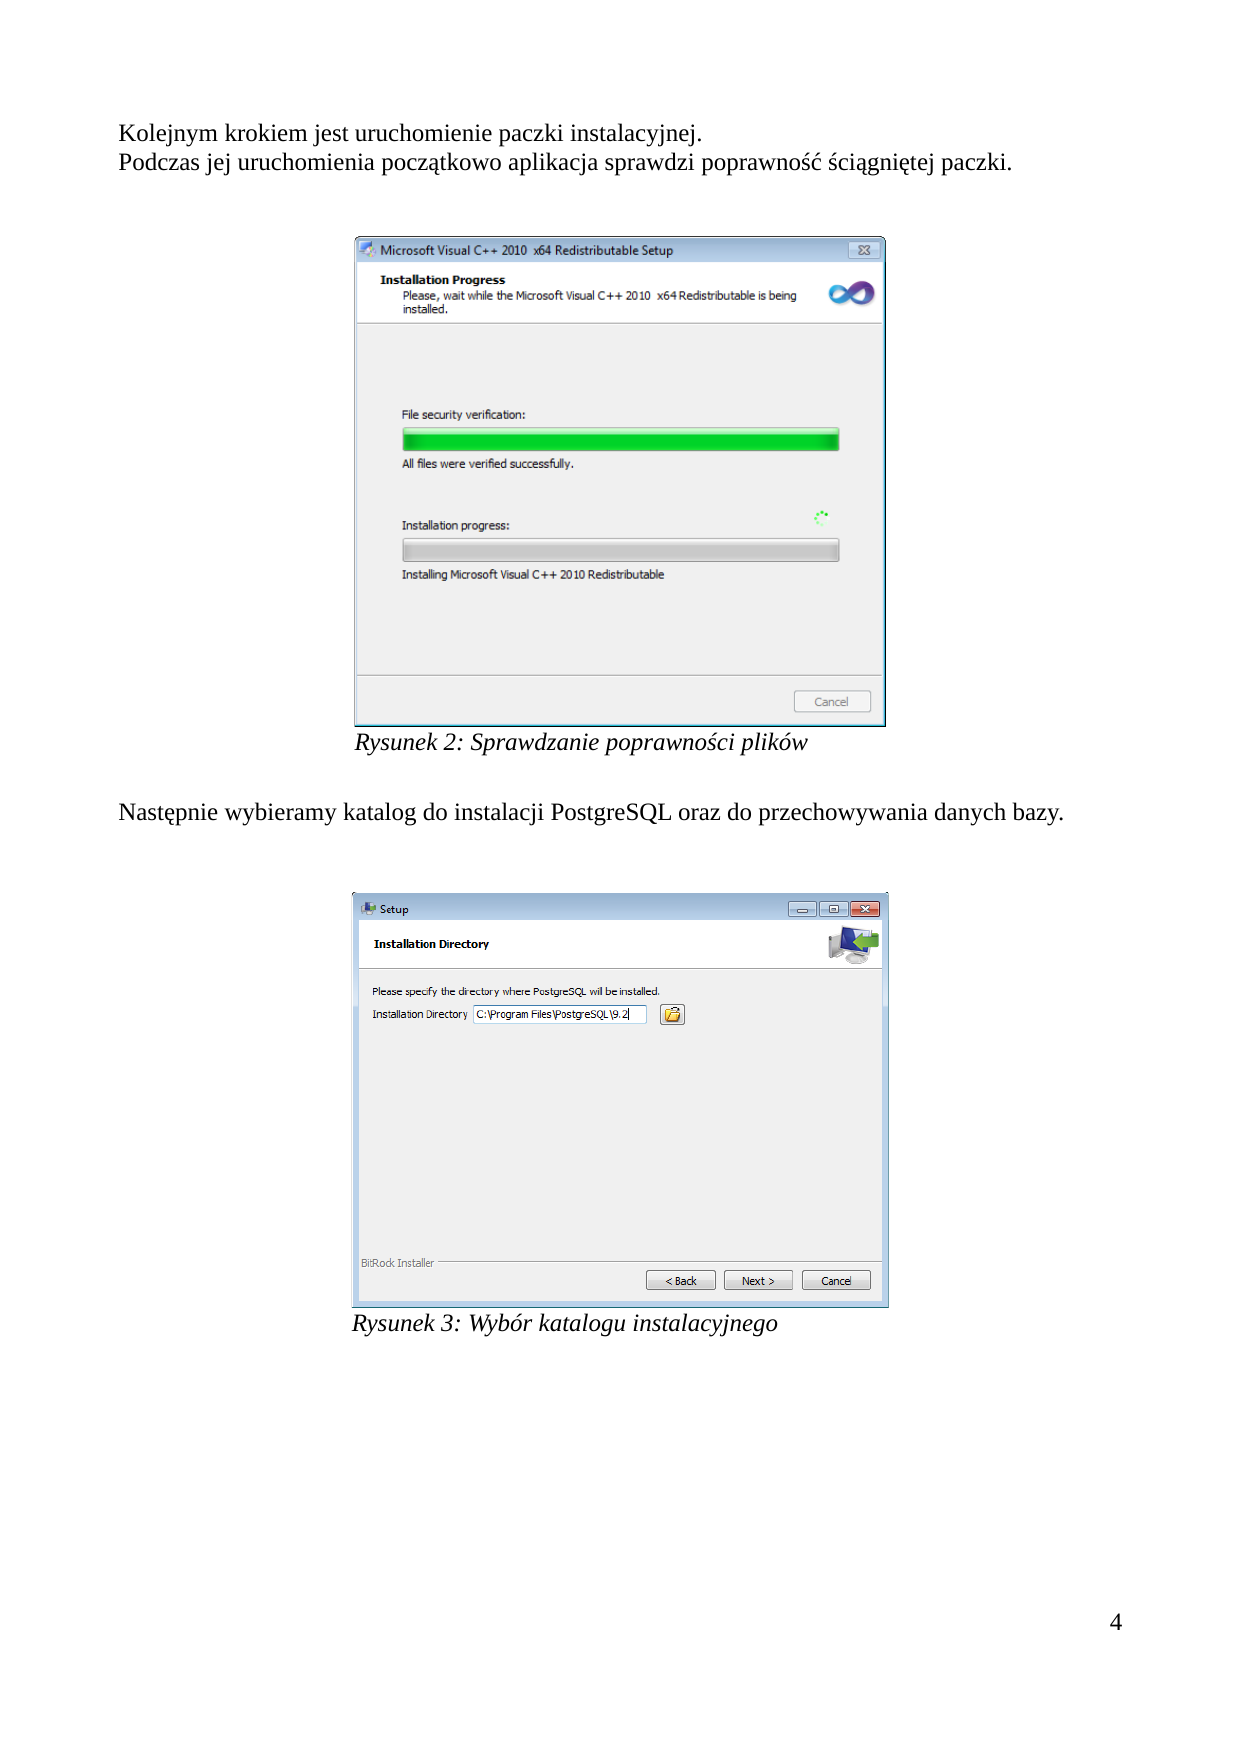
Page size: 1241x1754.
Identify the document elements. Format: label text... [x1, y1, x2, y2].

text Rysunek 3: Wybór katalogu instalacyjnego [352, 1308, 888, 1336]
picture [351, 892, 889, 1308]
text Rysunek 2: Sprawdzanie poprawności plików [354, 727, 886, 756]
picture [354, 236, 886, 727]
text Następnie wybieramy katalog do instalacji PostgreSQL oraz do przechowywania danych bazy. [118, 797, 1122, 826]
text Kolejnym krokiem jest uruchomienie paczki instalacyjnej. Podczas jej uruchomienia początkowo aplikacja sprawdzi poprawność ściągniętej paczki. [118, 118, 1122, 176]
